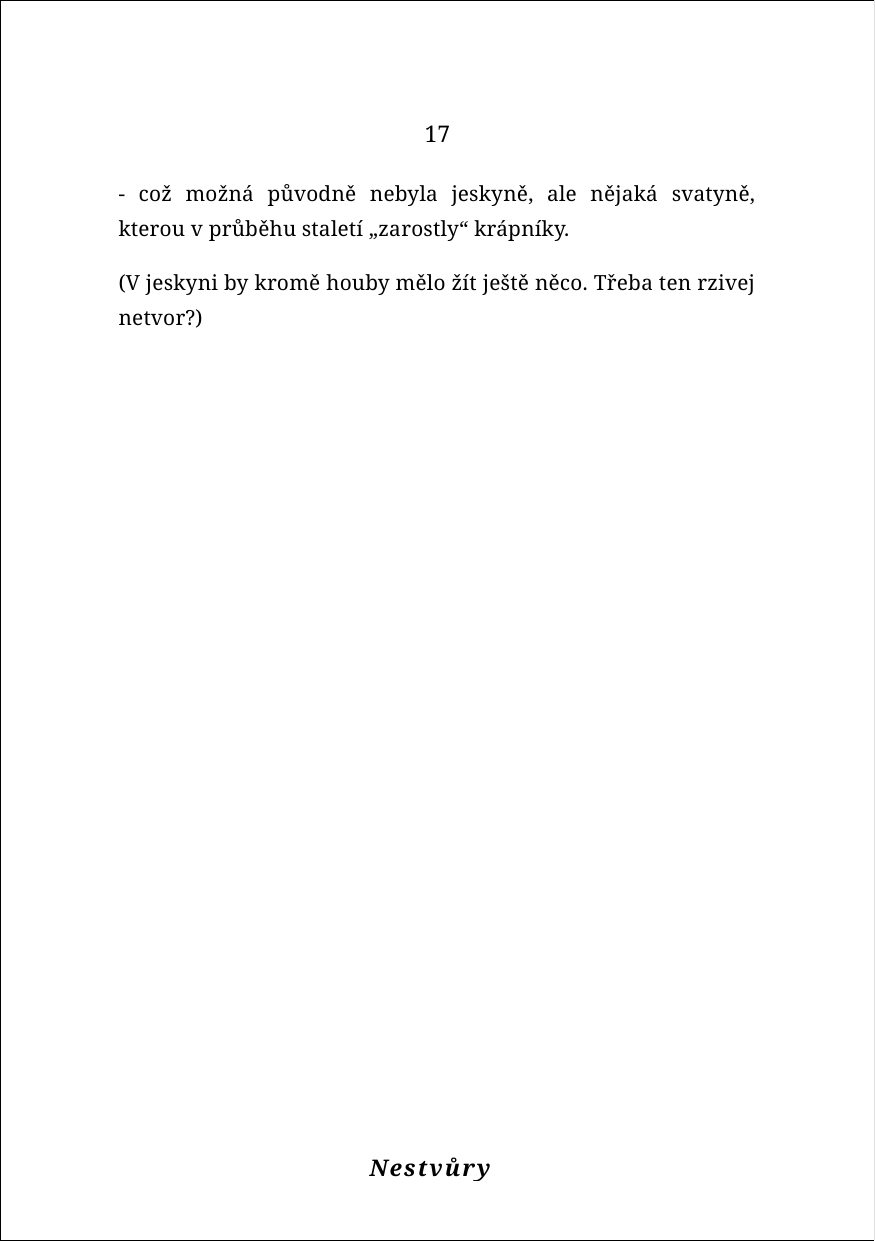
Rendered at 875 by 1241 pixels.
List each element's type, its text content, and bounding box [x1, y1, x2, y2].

text (V jeskyni by kromě houby mělo žít ještě něco. Třeba ten rzivej netvor?) [118, 268, 756, 332]
text - což možná původně nebyla jeskyně, ale nějaká svatyně, kterou v průběhu staletí „zarostly“ krápníky. [118, 179, 756, 243]
